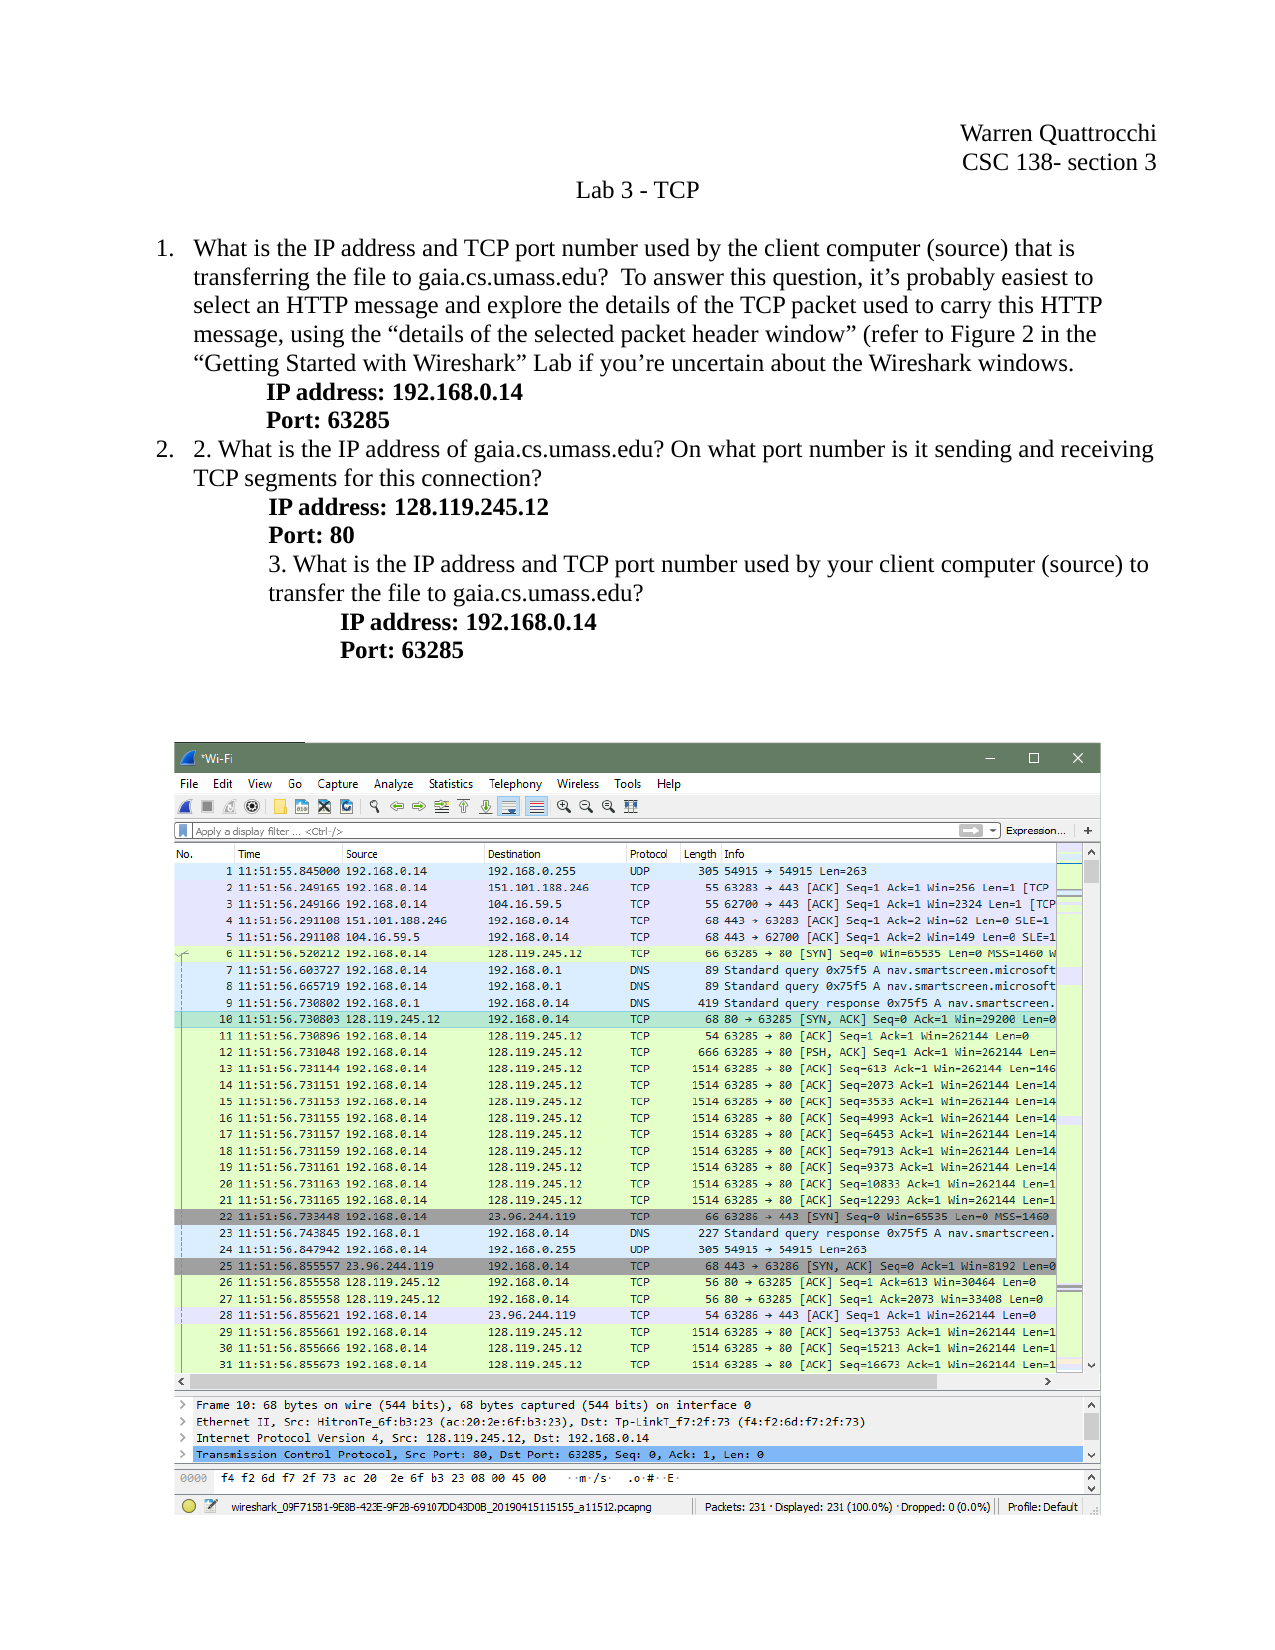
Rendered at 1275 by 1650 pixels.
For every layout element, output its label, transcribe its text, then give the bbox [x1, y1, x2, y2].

text IP address: 192.168.0.14 [118, 607, 1157, 636]
text Port: 63285 [118, 636, 1157, 664]
list 2. What is the IP address of gaia.cs.umass.edu? On what port number is it sending and receiving TCP segments for this connection? [156, 434, 1157, 492]
text IP address: 192.168.0.14 [118, 377, 1157, 406]
text Port: 63285 [118, 406, 1157, 434]
list Port: 80 [231, 521, 1157, 549]
text Lab 3 - TCP [118, 176, 1157, 204]
list 3. What is the IP address and TCP port number used by your client computer (source) to transfer the file to gaia.cs.umass.edu? [231, 549, 1157, 607]
list IP address: 128.119.245.12 [231, 492, 1157, 521]
text Warren Quattrocchi [118, 118, 1157, 147]
text CSC 138- section 3 [118, 147, 1157, 176]
list What is the IP address and TCP port number used by the client computer (source) that is transferring the file to gaia.cs.umass.edu? To answer this question, it’s probably easiest to select an HTTP message and explore the details of the TCP packet used to carry this HTTP message, using the “details of the selected packet header window” (refer to Figure 2 in the “Getting Started with Wireshark” Lab if you’re uncertain about the Wireshark windows. [156, 233, 1157, 377]
picture [174, 742, 1101, 1515]
